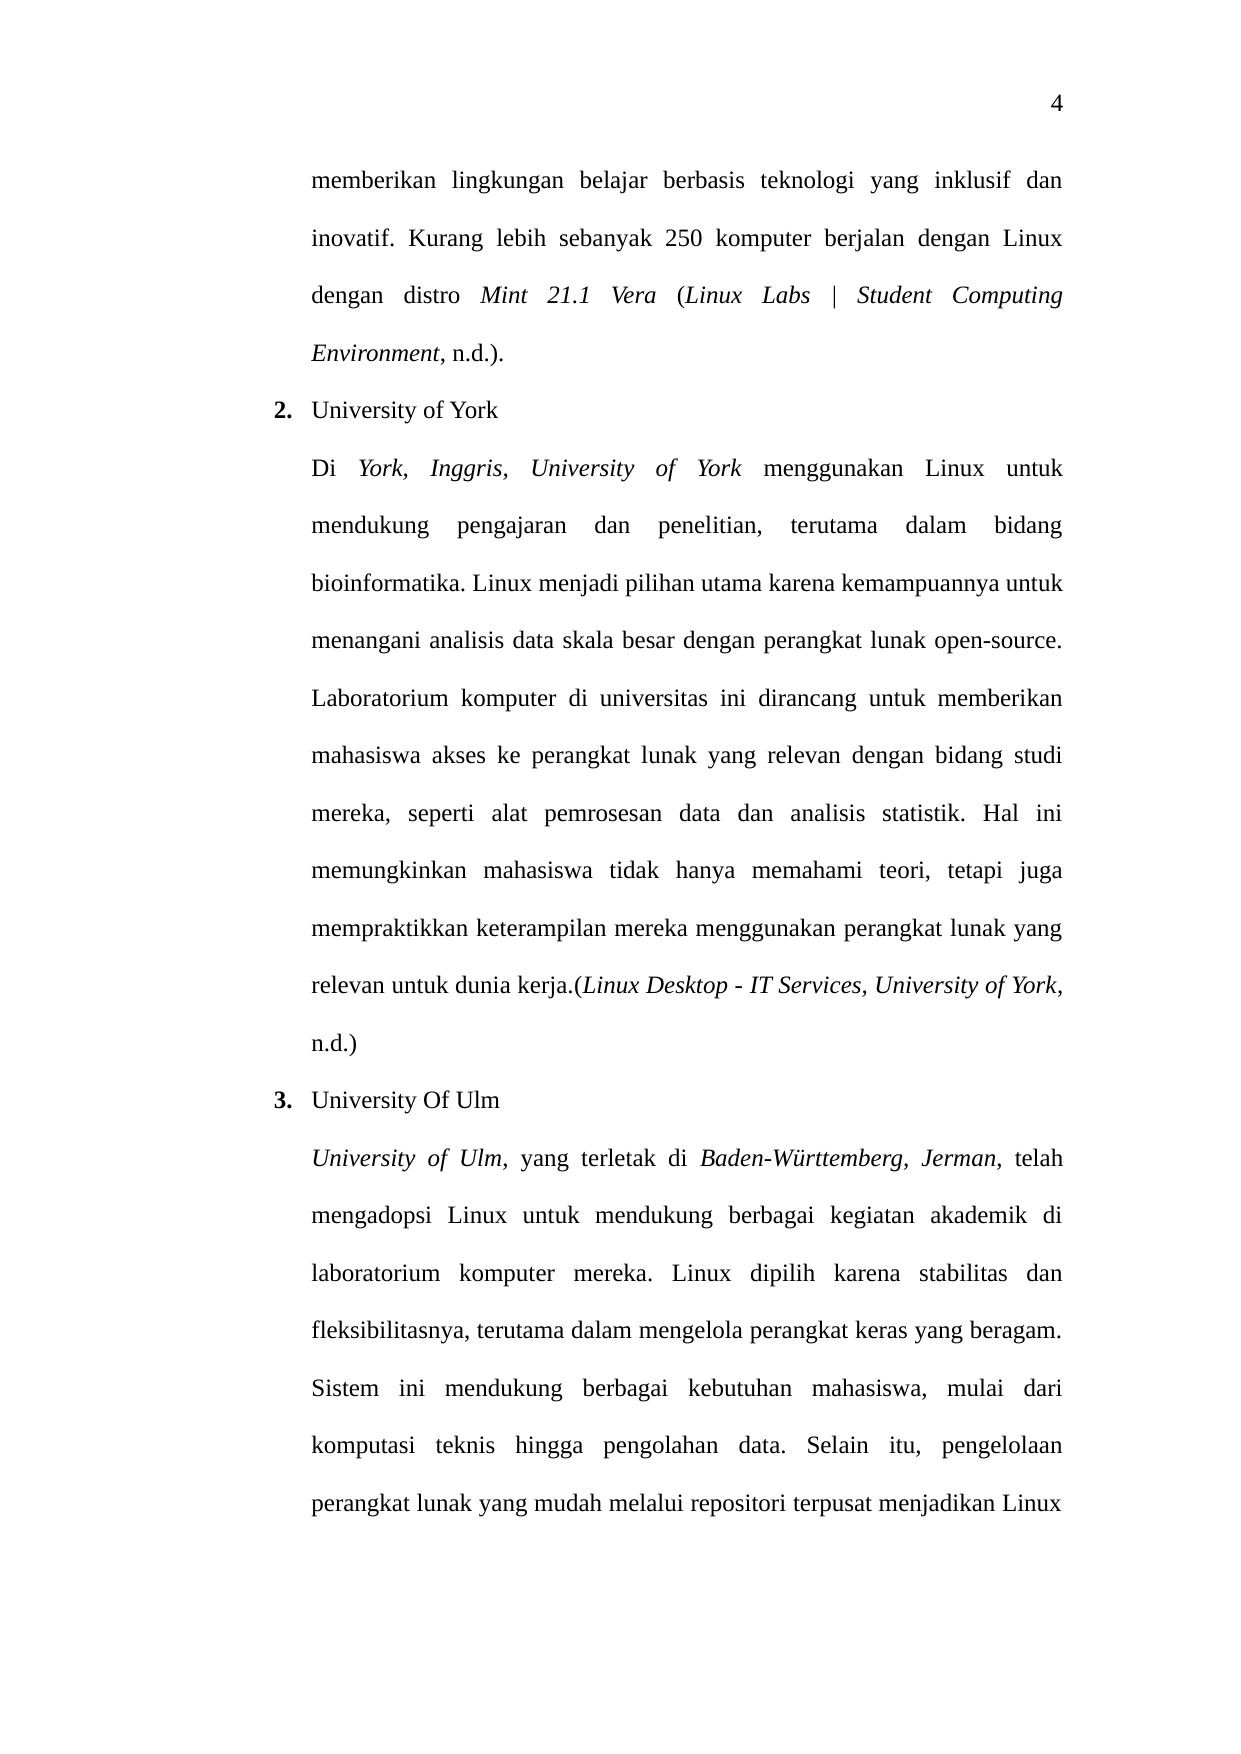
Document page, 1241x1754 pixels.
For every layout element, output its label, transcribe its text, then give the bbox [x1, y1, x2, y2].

list University of York [274, 395, 1063, 424]
list memberikan lingkungan belajar berbasis teknologi yang inklusif dan inovatif. Kurang lebih sebanyak 250 komputer berjalan dengan Linux dengan distro Mint 21.1 Vera (Linux Labs | Student Computing Environment, n.d.)⁠. [274, 165, 1063, 367]
list Di York, Inggris, University of York menggunakan Linux untuk mendukung pengajaran dan penelitian, terutama dalam bidang bioinformatika. Linux menjadi pilihan utama karena kemampuannya untuk menangani analisis data skala besar dengan perangkat lunak open-source. Laboratorium komputer di universitas ini dirancang untuk memberikan mahasiswa akses ke perangkat lunak yang relevan dengan bidang studi mereka, seperti alat pemrosesan data dan analisis statistik. Hal ini memungkinkan mahasiswa tidak hanya memahami teori, tetapi juga mempraktikkan keterampilan mereka menggunakan perangkat lunak yang relevan untuk dunia kerja.(Linux Desktop - IT Services, University of York, n.d.)⁠ [274, 453, 1063, 1057]
list University Of Ulm [274, 1085, 1063, 1114]
list University of Ulm, yang terletak di Baden-Württemberg, Jerman, telah mengadopsi Linux untuk mendukung berbagai kegiatan akademik di laboratorium komputer mereka. Linux dipilih karena stabilitas dan fleksibilitasnya, terutama dalam mengelola perangkat keras yang beragam. Sistem ini mendukung berbagai kebutuhan mahasiswa, mulai dari komputasi teknis hingga pengolahan data. Selain itu, pengelolaan perangkat lunak yang mudah melalui repositori terpusat menjadikan Linux [274, 1143, 1063, 1517]
